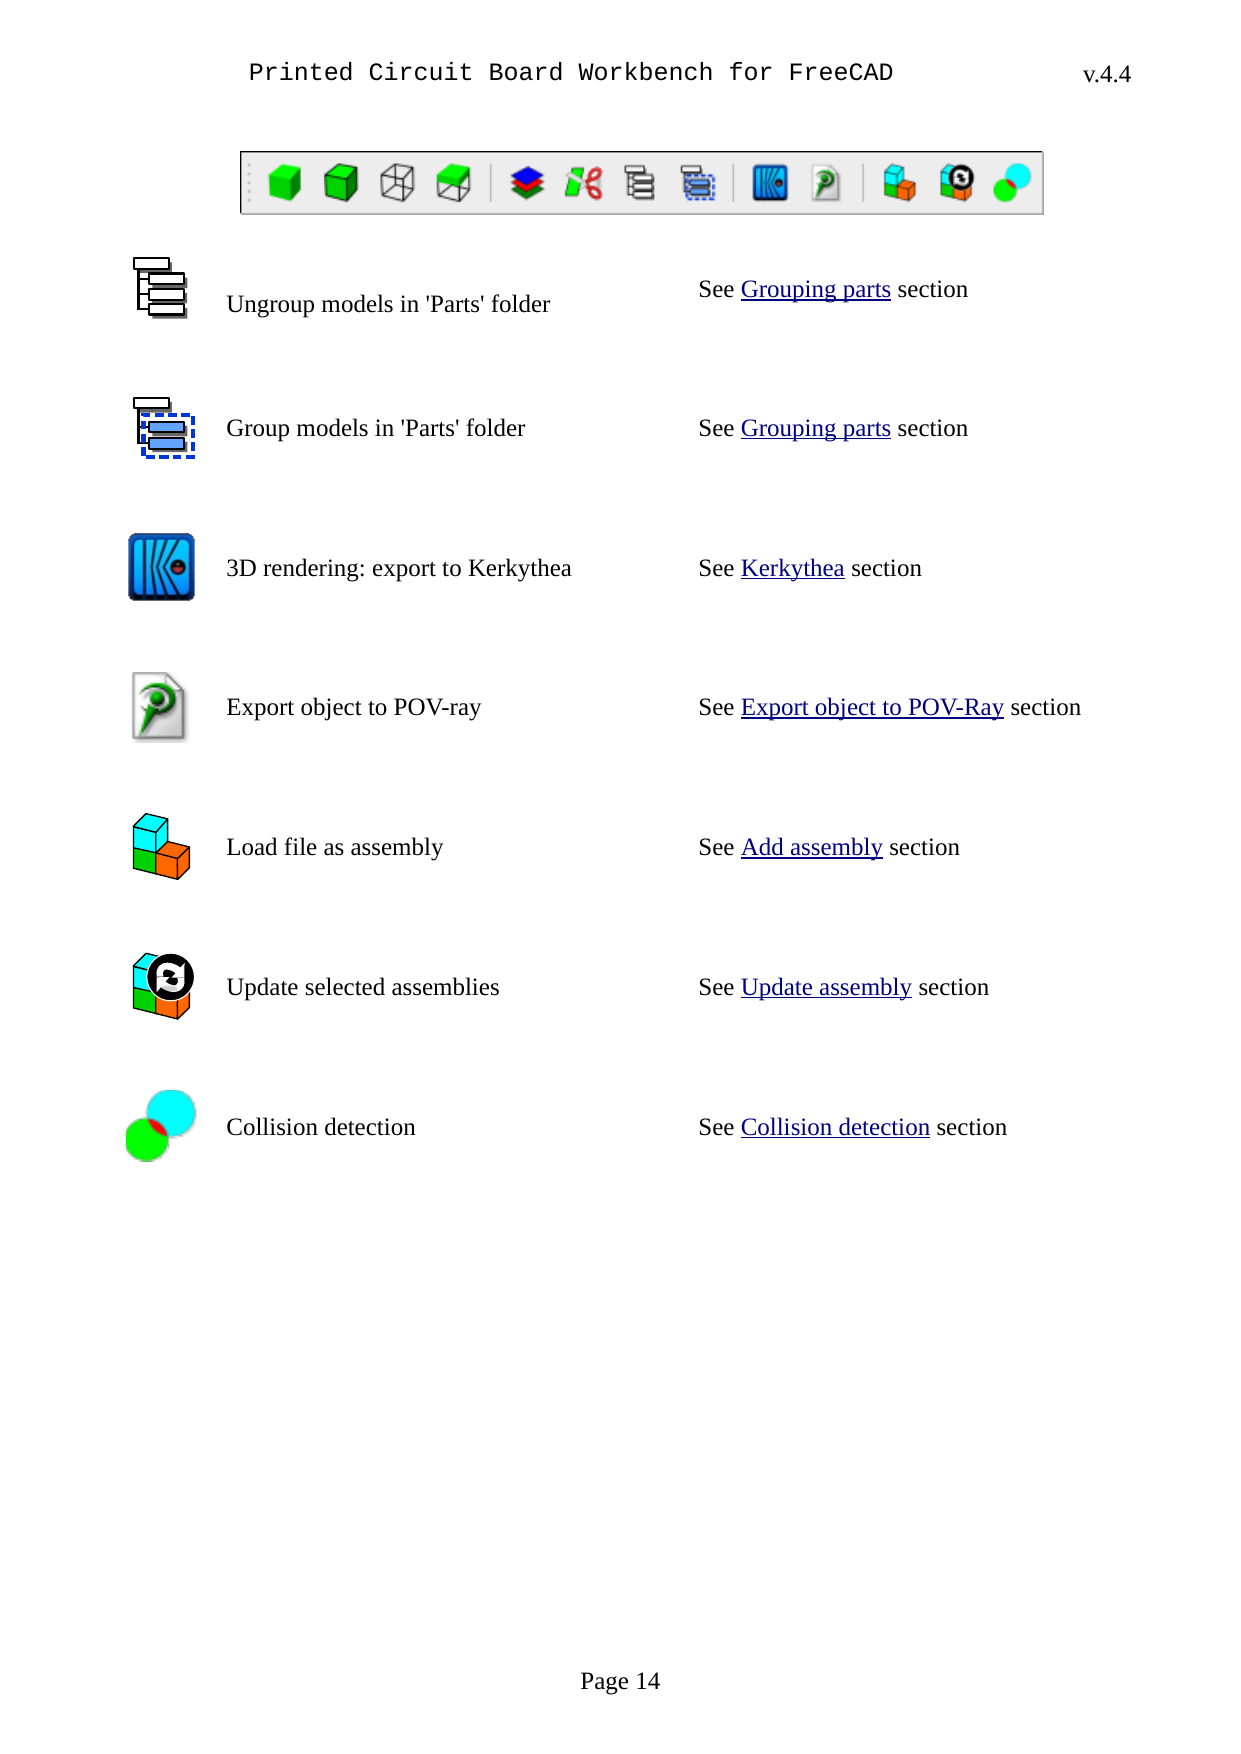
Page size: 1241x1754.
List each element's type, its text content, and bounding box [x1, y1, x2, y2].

picture [125, 1090, 197, 1162]
table_cell Collision detection [220, 1056, 692, 1196]
table_header [102, 146, 1181, 220]
table_cell See Grouping parts section [693, 358, 1181, 497]
table_cell Group models in 'Parts' folder [220, 358, 692, 497]
table_cell [102, 637, 220, 777]
picture [125, 531, 197, 603]
table_cell [102, 358, 220, 497]
picture [125, 671, 197, 743]
table_cell Ungroup models in 'Parts' folder [220, 220, 692, 358]
picture [240, 151, 1044, 215]
table_cell [102, 777, 220, 916]
table_cell [102, 1056, 220, 1196]
table_cell [102, 498, 220, 637]
table_cell See Update assembly section [693, 916, 1181, 1056]
table_cell See Add assembly section [693, 777, 1181, 916]
table_cell [102, 916, 220, 1056]
table_cell [102, 220, 220, 358]
table_cell See Grouping parts section [693, 220, 1181, 358]
table_cell Load file as assembly [220, 777, 692, 916]
table_cell See Export object to POV-Ray section [693, 637, 1181, 777]
table_cell Export object to POV-ray [220, 637, 692, 777]
table_cell 3D rendering: export to Kerkythea [220, 498, 692, 637]
table_cell Update selected assemblies [220, 916, 692, 1056]
table_cell See Kerkythea section [693, 498, 1181, 637]
table_cell See Collision detection section [693, 1056, 1181, 1196]
